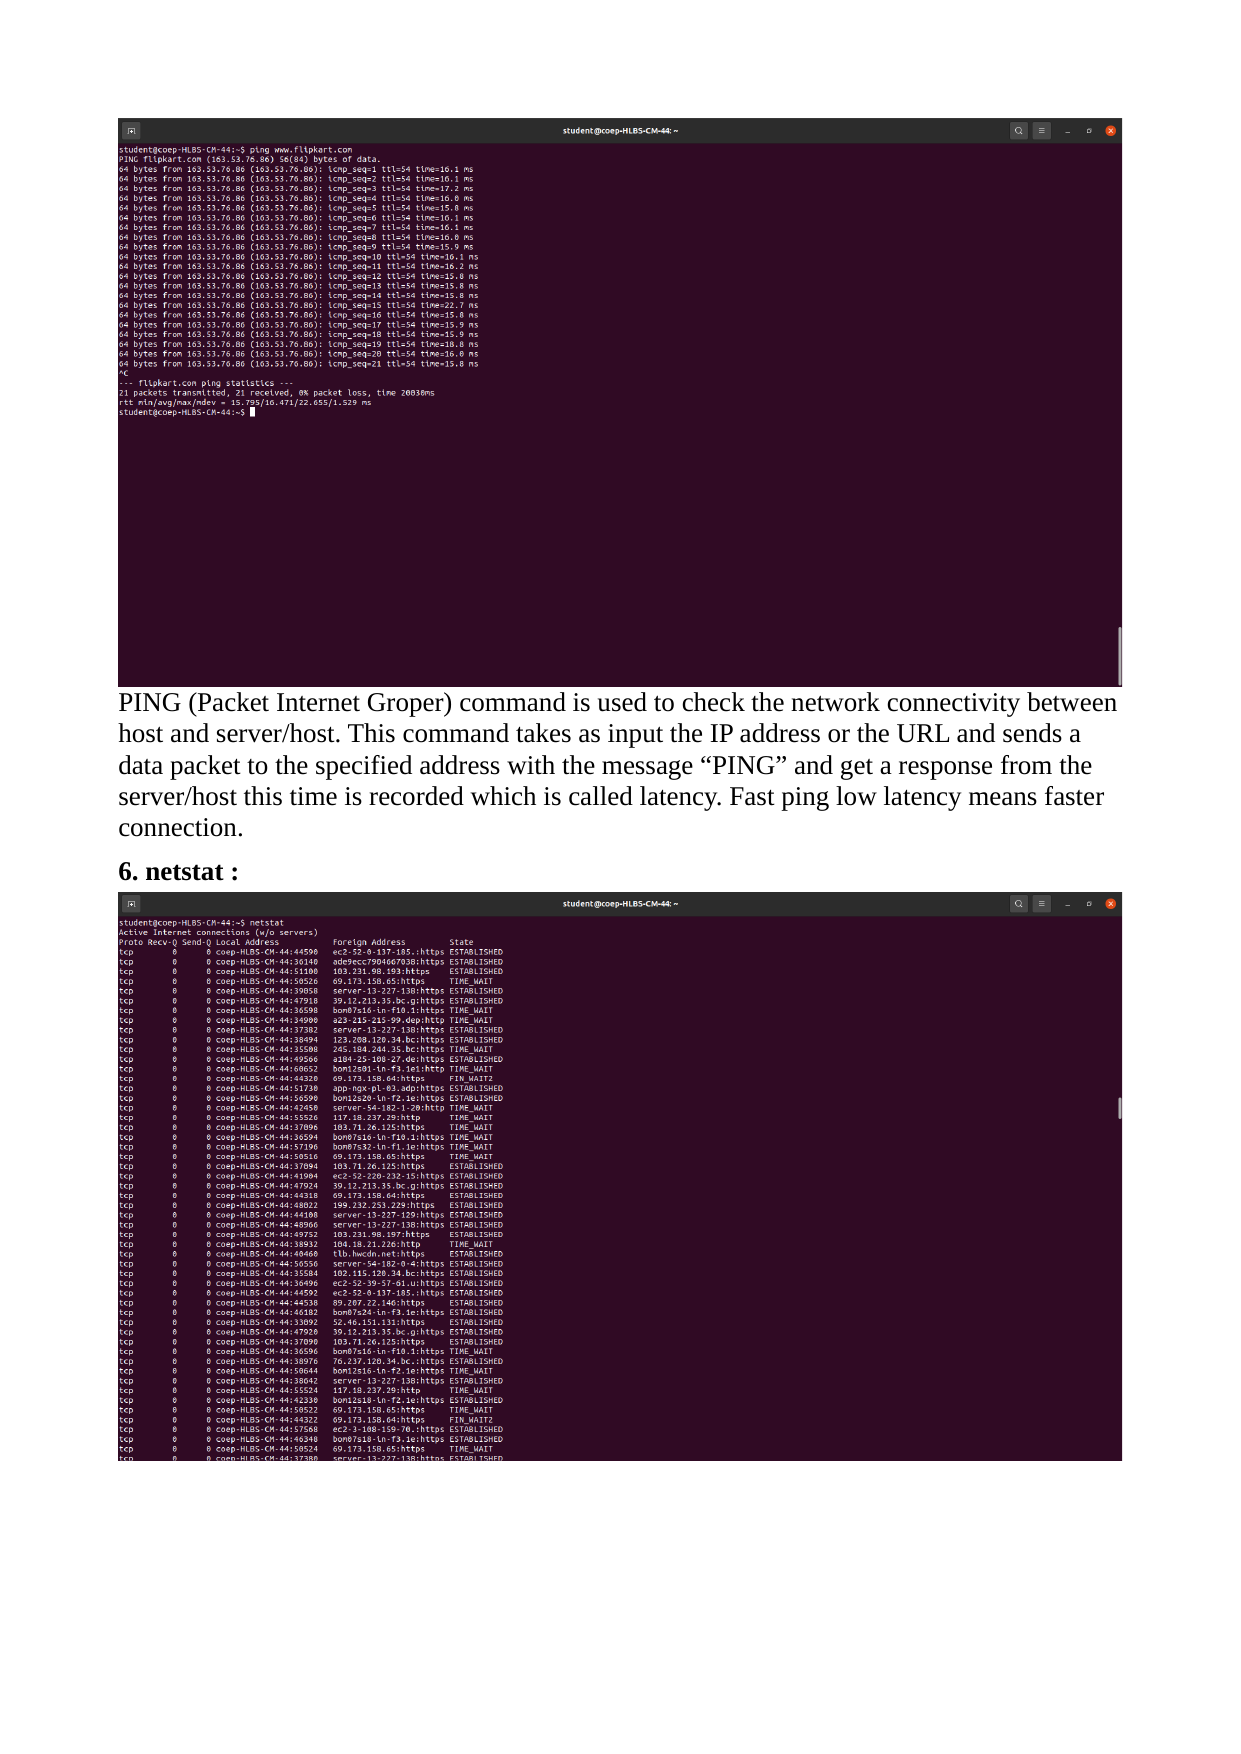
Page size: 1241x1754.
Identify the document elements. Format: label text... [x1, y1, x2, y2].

picture [118, 118, 1123, 687]
subtitle 6. netstat : [118, 855, 1122, 886]
subtitle PING (Packet Internet Groper) command is used to check the network connectivity between host and server/host. This command takes as input the IP address or the URL and sends a data packet to the specified address with the message “PING” and get a response from the server/host this time is recorded which is called latency. Fast ping low latency means faster connection. [118, 687, 1122, 842]
picture [118, 892, 1123, 1461]
